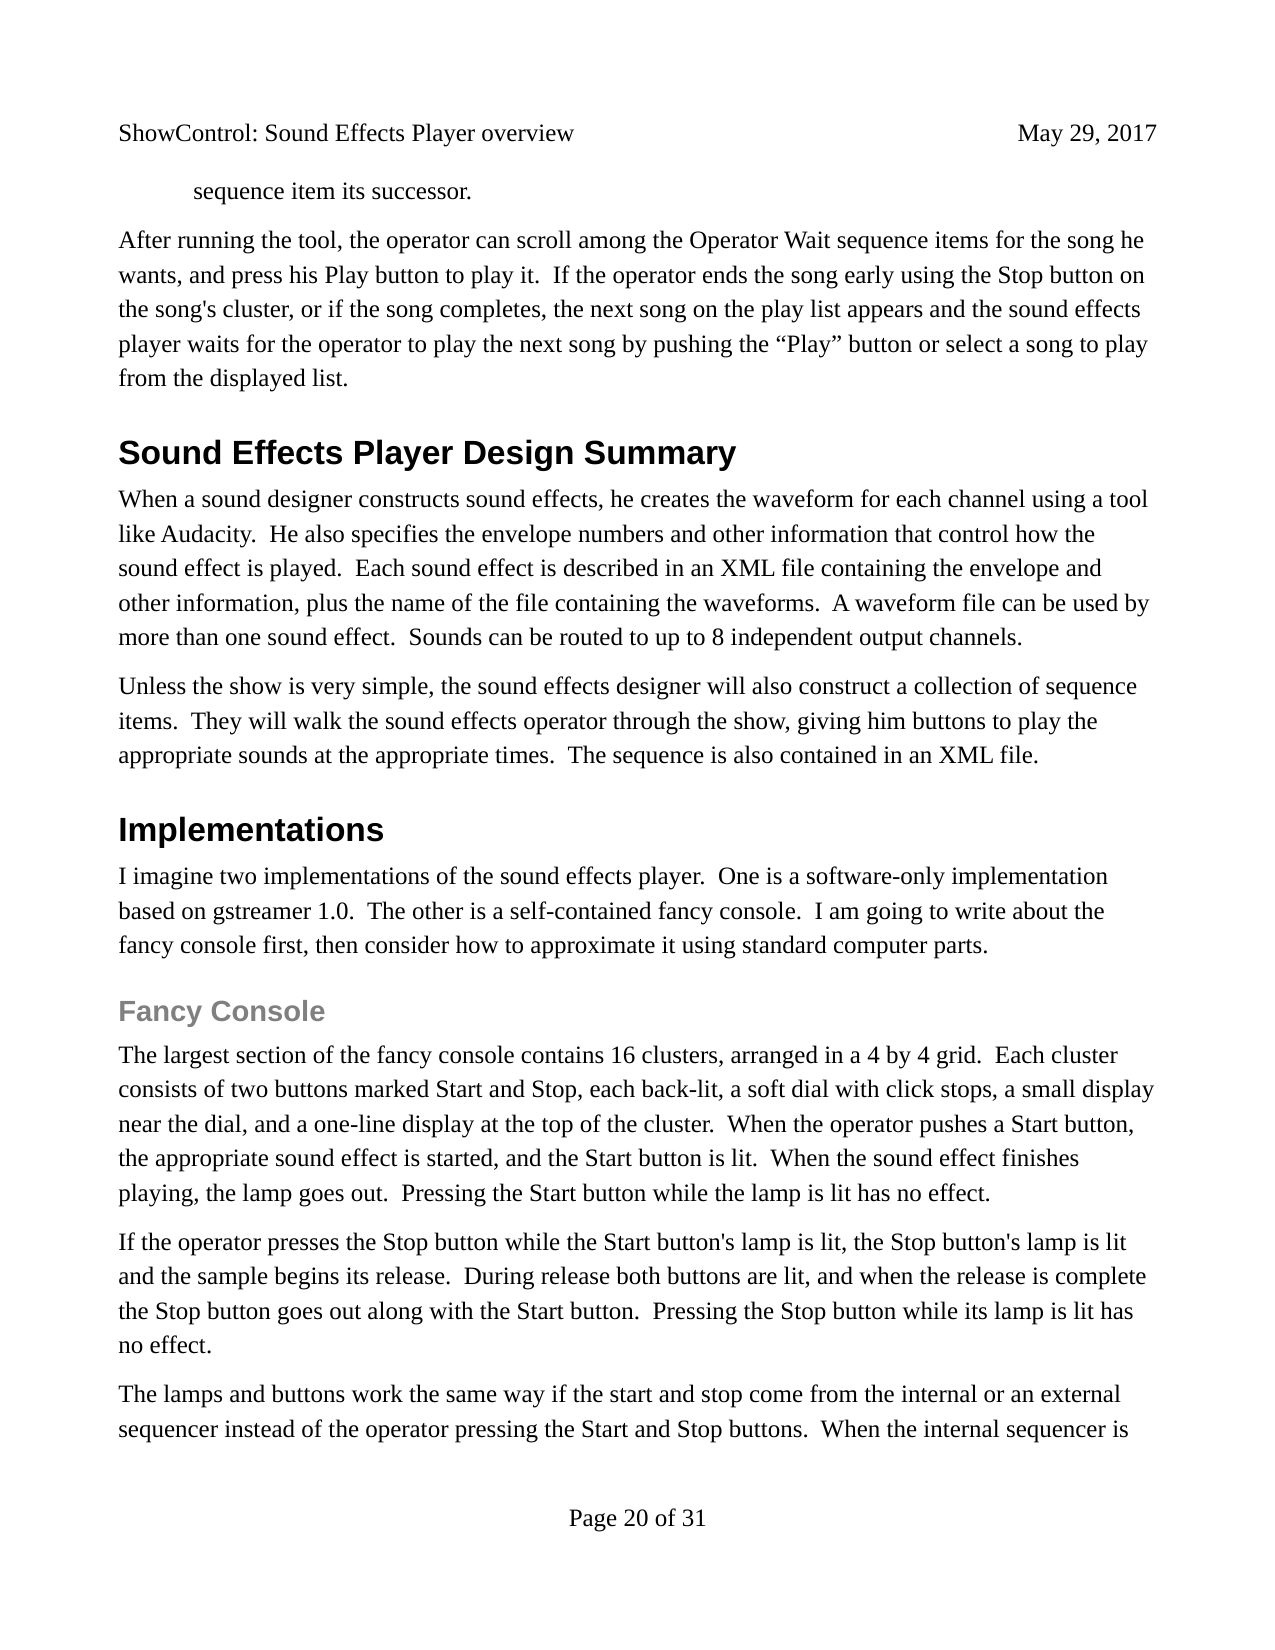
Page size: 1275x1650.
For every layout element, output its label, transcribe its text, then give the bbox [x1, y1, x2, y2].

text Unless the show is very simple, the sound effects designer will also construct a collection of sequence items. They will walk the sound effects operator through the show, giving him buttons to play the appropriate sounds at the appropriate times. The sequence is also contained in an XML file. [118, 671, 1157, 769]
text The lamps and buttons work the same way if the start and stop come from the internal or an external sequencer instead of the operator pressing the Start and Stop buttons. When the internal sequencer is [118, 1379, 1157, 1443]
text The largest section of the fancy console contains 16 clusters, arranged in a 4 by 4 grid. Each cluster consists of two buttons marked Start and Stop, each back-lit, a soft dial with click stops, a small display near the dial, and a one-line display at the top of the cluster. When the operator pushes a Start button, the appropriate sound effect is started, and the Start button is lit. When the sound effect finishes playing, the lamp goes out. Pressing the Start button while the lamp is lit has no effect. [118, 1040, 1157, 1207]
text After running the tool, the operator can scroll among the Operator Wait sequence items for the song he wants, and press his Play button to play it. If the operator ends the song early using the Stop button on the song's cluster, or if the song completes, the next song on the play list appears and the sound effects player waits for the operator to play the next song by pushing the “Play” button or select a song to play from the displayed list. [118, 225, 1157, 392]
text When a sound designer constructs sound effects, he creates the waveform for each channel using a tool like Audacity. He also specifies the envelope numbers and other information that control how the sound effect is played. Each sound effect is described in an XML file containing the envelope and other information, plus the name of the file containing the waveforms. A waveform file can be used by more than one sound effect. Sounds can be routed to up to 8 independent output channels. [118, 484, 1157, 651]
subtitle Sound Effects Player Design Summary [118, 433, 1157, 472]
text If the operator presses the Stop button while the Start button's lamp is lit, the Stop button's lamp is lit and the sample begins its release. During release both buttons are lit, and when the release is complete the Stop button goes out along with the Start button. Pressing the Stop button while its lamp is lit has no effect. [118, 1227, 1157, 1359]
subtitle Implementations [118, 810, 1157, 849]
subtitle Fancy Console [118, 994, 1157, 1027]
list sequence item its successor. [156, 176, 1157, 205]
text I imagine two implementations of the sound effects player. One is a software-only implementation based on gstreamer 1.0. The other is a self-contained fancy console. I am going to write about the fancy console first, then consider how to approximate it using standard computer parts. [118, 861, 1157, 959]
